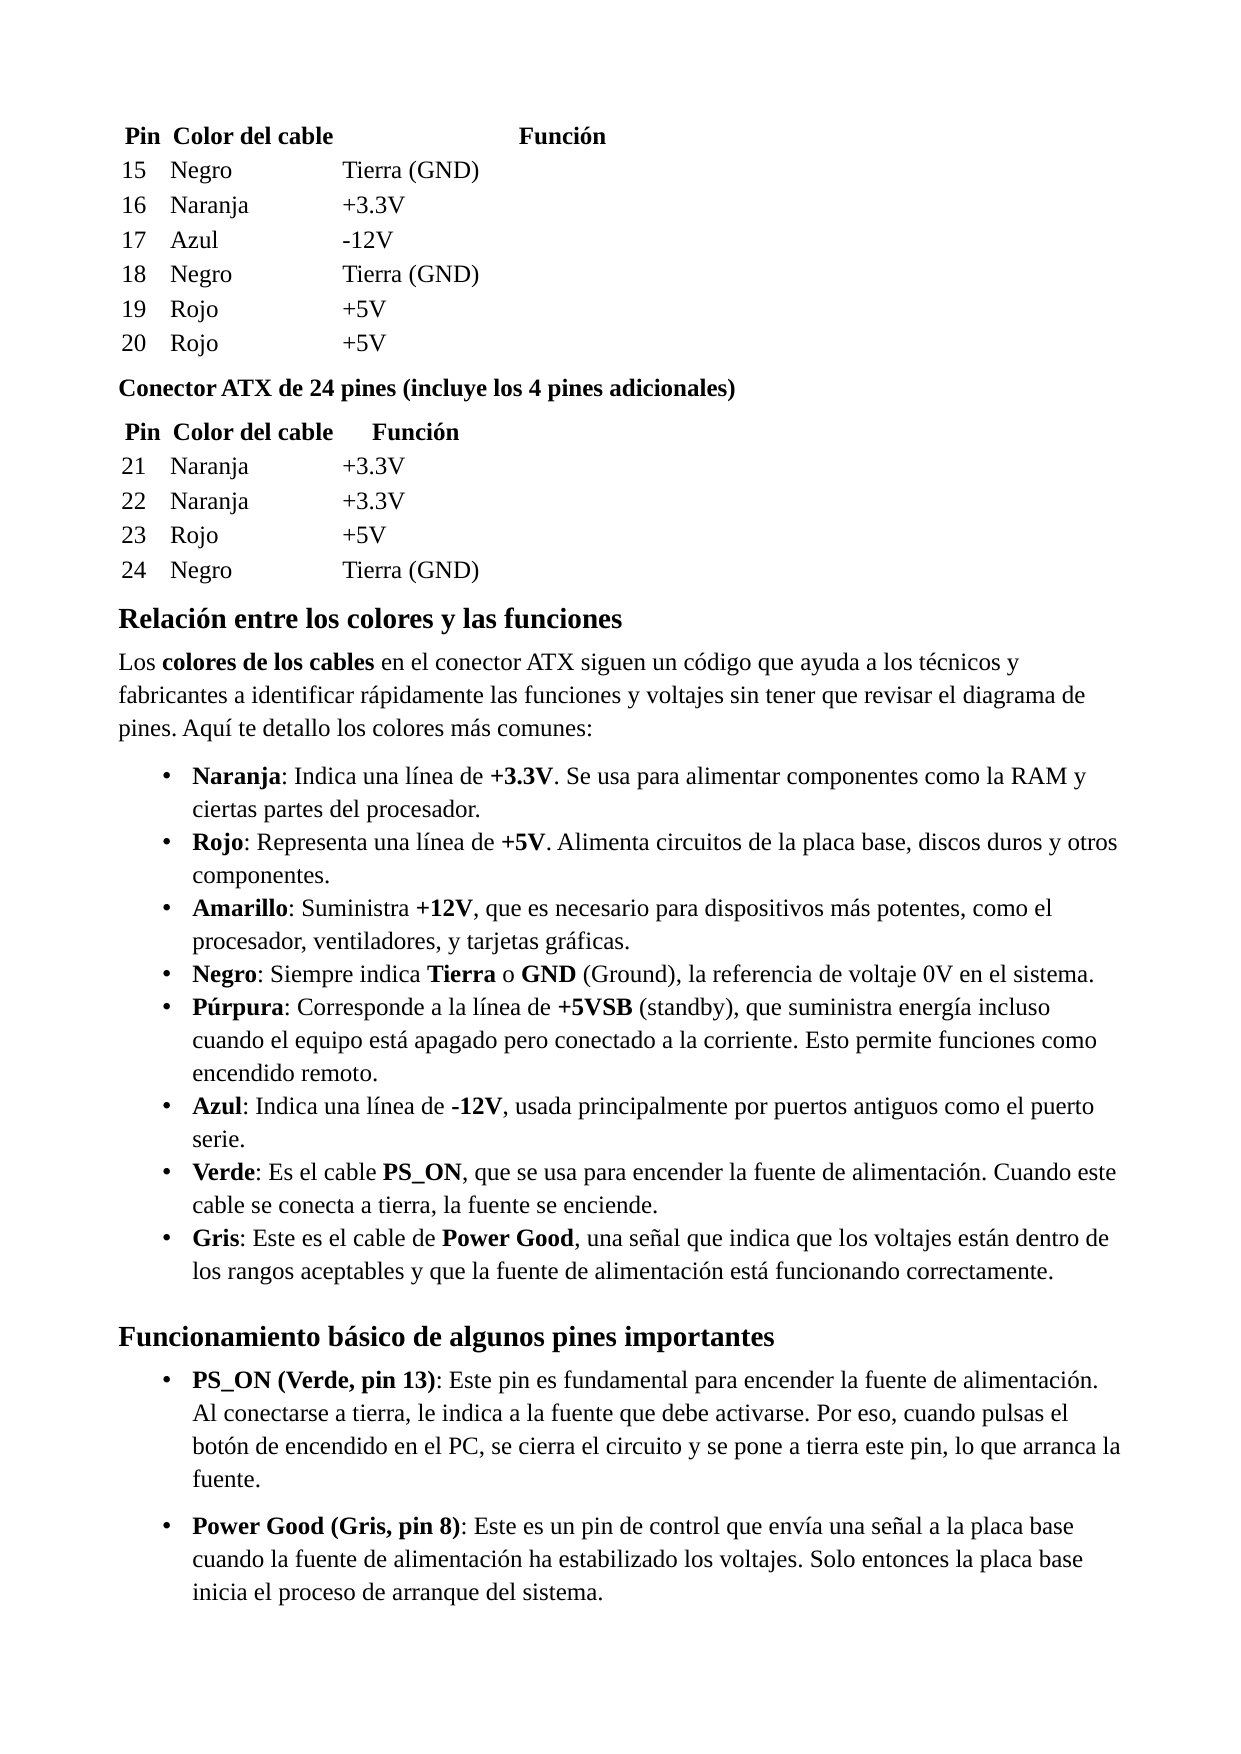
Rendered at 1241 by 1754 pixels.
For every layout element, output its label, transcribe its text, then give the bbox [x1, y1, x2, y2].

list Púrpura: Corresponde a la línea de +5VSB (standby), que suministra energía incluso cuando el equipo está apagado pero conectado a la corriente. Esto permite funciones como encendido remoto. [162, 992, 1122, 1087]
table_cell Naranja [167, 187, 339, 222]
subtitle Funcionamiento básico de algunos pines importantes [118, 1319, 1122, 1352]
table_cell 22 [118, 483, 167, 518]
table_cell Tierra (GND) [339, 153, 786, 187]
table_cell Rojo [167, 291, 339, 326]
table_cell +3.3V [339, 483, 492, 518]
subtitle Conector ATX de 24 pines (incluye los 4 pines adicionales) [118, 373, 1122, 401]
table_cell Tierra (GND) [339, 256, 786, 291]
table_cell Naranja [167, 449, 339, 483]
table_cell Rojo [167, 326, 339, 360]
table_cell 23 [118, 518, 167, 552]
subtitle Relación entre los colores y las funciones [118, 601, 1122, 635]
list Power Good (Gris, pin 8): Este es un pin de control que envía una señal a la placa base cuando la fuente de alimentación ha estabilizado los voltajes. Solo entonces la placa base inicia el proceso de arranque del sistema. [162, 1511, 1122, 1606]
table_cell +3.3V [339, 449, 492, 483]
table_cell +5V [339, 291, 786, 326]
table_cell 19 [118, 291, 167, 326]
table_header Función [339, 118, 786, 153]
table_cell +3.3V [339, 187, 786, 222]
list Naranja: Indica una línea de +3.3V. Se usa para alimentar componentes como la RAM y ciertas partes del procesador. [162, 761, 1122, 823]
list Rojo: Representa una línea de +5V. Alimenta circuitos de la placa base, discos duros y otros componentes. [162, 827, 1122, 889]
table_cell 16 [118, 187, 167, 222]
table_header Color del cable [167, 414, 339, 448]
table_cell Negro [167, 552, 339, 587]
table_cell -12V [339, 222, 786, 256]
table_cell 15 [118, 153, 167, 187]
list Negro: Siempre indica Tierra o GND (Ground), la referencia de voltaje 0V en el sistema. [162, 959, 1122, 988]
table_cell +5V [339, 326, 786, 360]
table_cell Tierra (GND) [339, 552, 492, 587]
list Azul: Indica una línea de -12V, usada principalmente por puertos antiguos como el puerto serie. [162, 1091, 1122, 1153]
table_cell Negro [167, 256, 339, 291]
list Amarillo: Suministra +12V, que es necesario para dispositivos más potentes, como el procesador, ventiladores, y tarjetas gráficas. [162, 893, 1122, 955]
list Verde: Es el cable PS_ON, que se usa para encender la fuente de alimentación. Cuando este cable se conecta a tierra, la fuente se enciende. [162, 1157, 1122, 1219]
table_header Función [339, 414, 492, 448]
table_cell 24 [118, 552, 167, 587]
table_cell Azul [167, 222, 339, 256]
table_header Pin [118, 118, 167, 153]
text Los colores de los cables en el conector ATX siguen un código que ayuda a los técnicos y fabricantes a identificar rápidamente las funciones y voltajes sin tener que revisar el diagrama de pines. Aquí te detallo los colores más comunes: [118, 647, 1122, 742]
table_cell Negro [167, 153, 339, 187]
table_header Pin [118, 414, 167, 448]
list Gris: Este es el cable de Power Good, una señal que indica que los voltajes están dentro de los rangos aceptables y que la fuente de alimentación está funcionando correctamente. [162, 1223, 1122, 1285]
table_header Color del cable [167, 118, 339, 153]
table_cell 20 [118, 326, 167, 360]
table_cell Rojo [167, 518, 339, 552]
table_cell 18 [118, 256, 167, 291]
table_cell Naranja [167, 483, 339, 518]
table_cell +5V [339, 518, 492, 552]
table_cell 17 [118, 222, 167, 256]
list PS_ON (Verde, pin 13): Este pin es fundamental para encender la fuente de alimentación. Al conectarse a tierra, le indica a la fuente que debe activarse. Por eso, cuando pulsas el botón de encendido en el PC, se cierra el circuito y se pone a tierra este pin, lo que arranca la fuente. [162, 1365, 1122, 1492]
table_cell 21 [118, 449, 167, 483]
